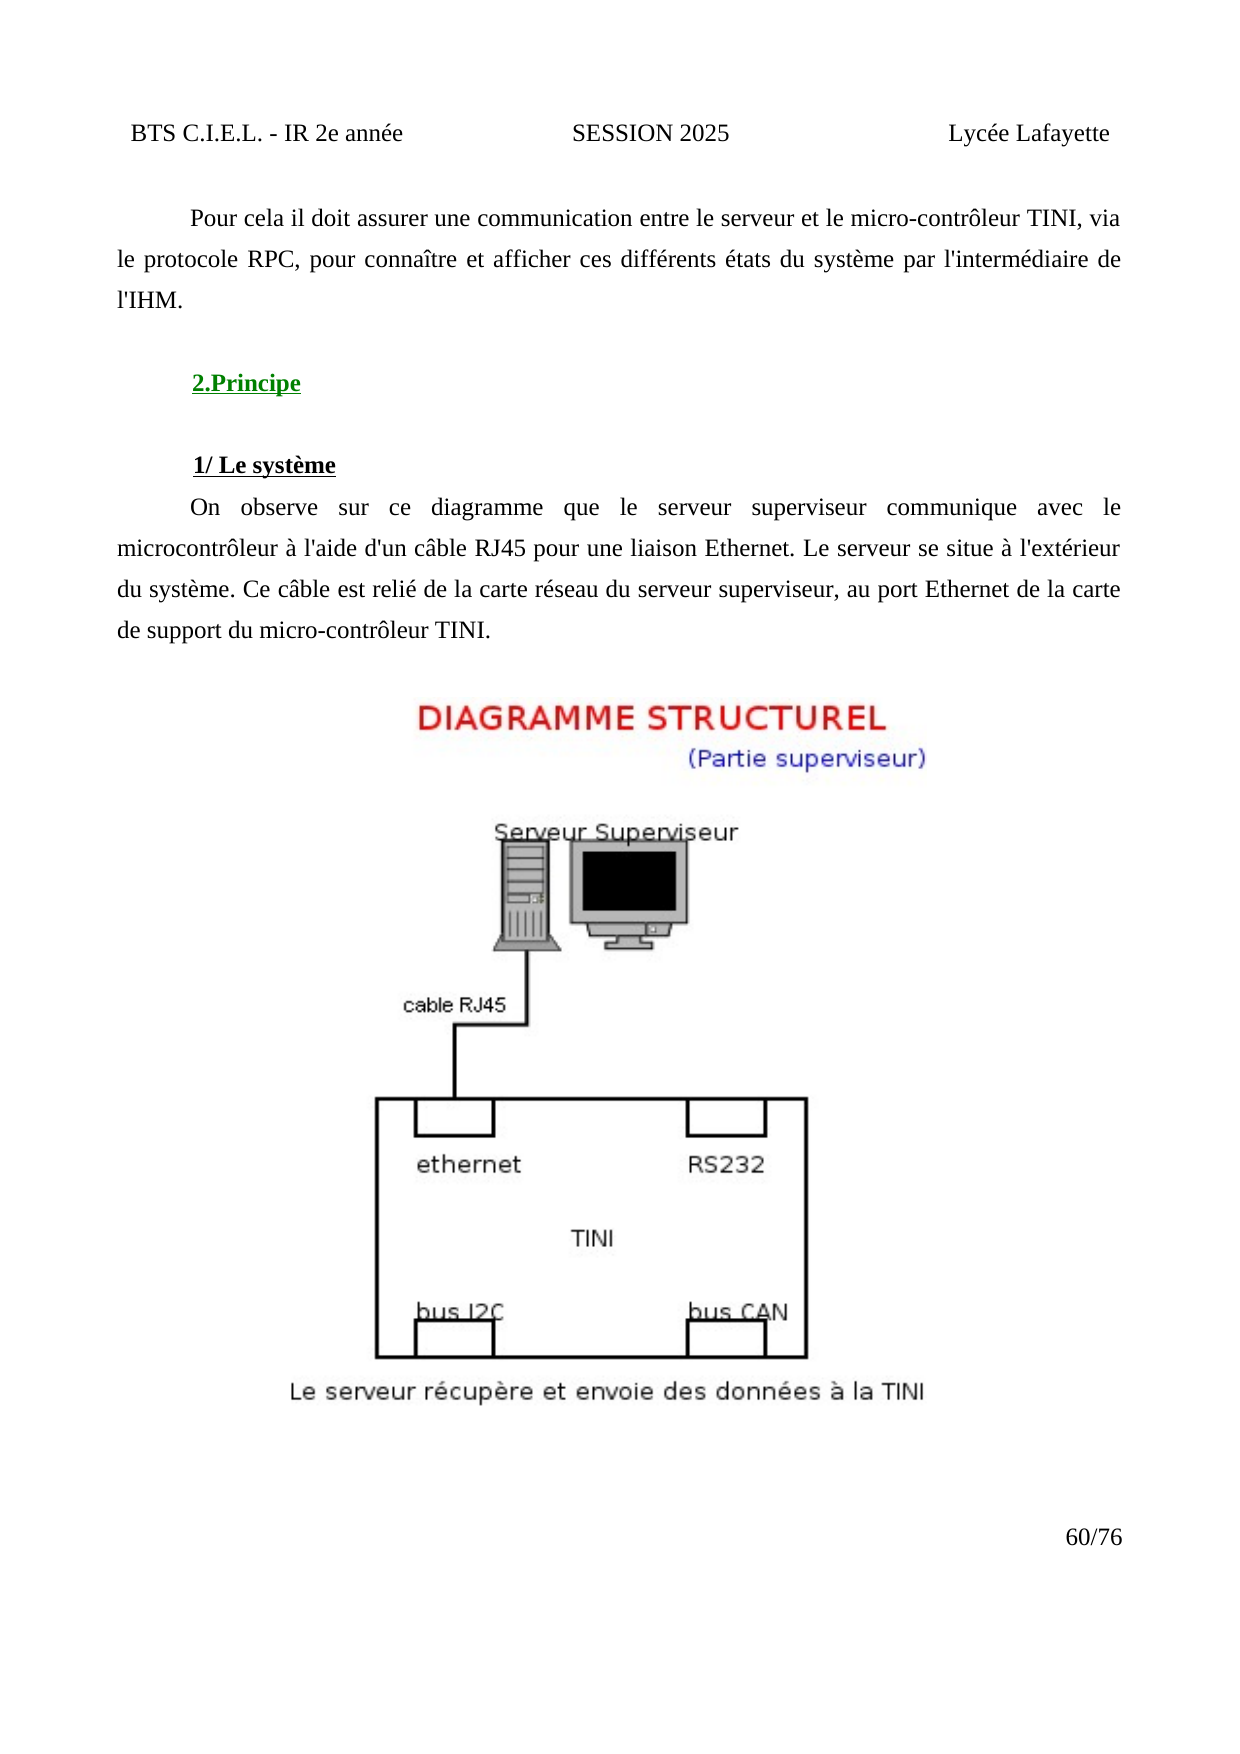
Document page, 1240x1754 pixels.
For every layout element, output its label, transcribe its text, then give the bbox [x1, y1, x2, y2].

text 1/ Le système [193, 451, 1122, 479]
text On observe sur ce diagramme que le serveur superviseur communique avec le microcontrôleur à l'aide d'un câble RJ45 pour une liaison Ethernet. Le serveur se situe à l'extérieur du système. Ce câble est relié de la carte réseau du serveur superviseur, au port Ethernet de la carte de support du micro-contrôleur TINI. [117, 492, 1122, 643]
picture [290, 697, 927, 1413]
text Pour cela il doit assurer une communication entre le serveur et le micro-contrôleur TINI, via le protocole RPC, pour connaître et afficher ces différents états du système par l'intermédiaire de l'IHM. [117, 203, 1122, 314]
subtitle 2.Principe [192, 368, 1122, 396]
